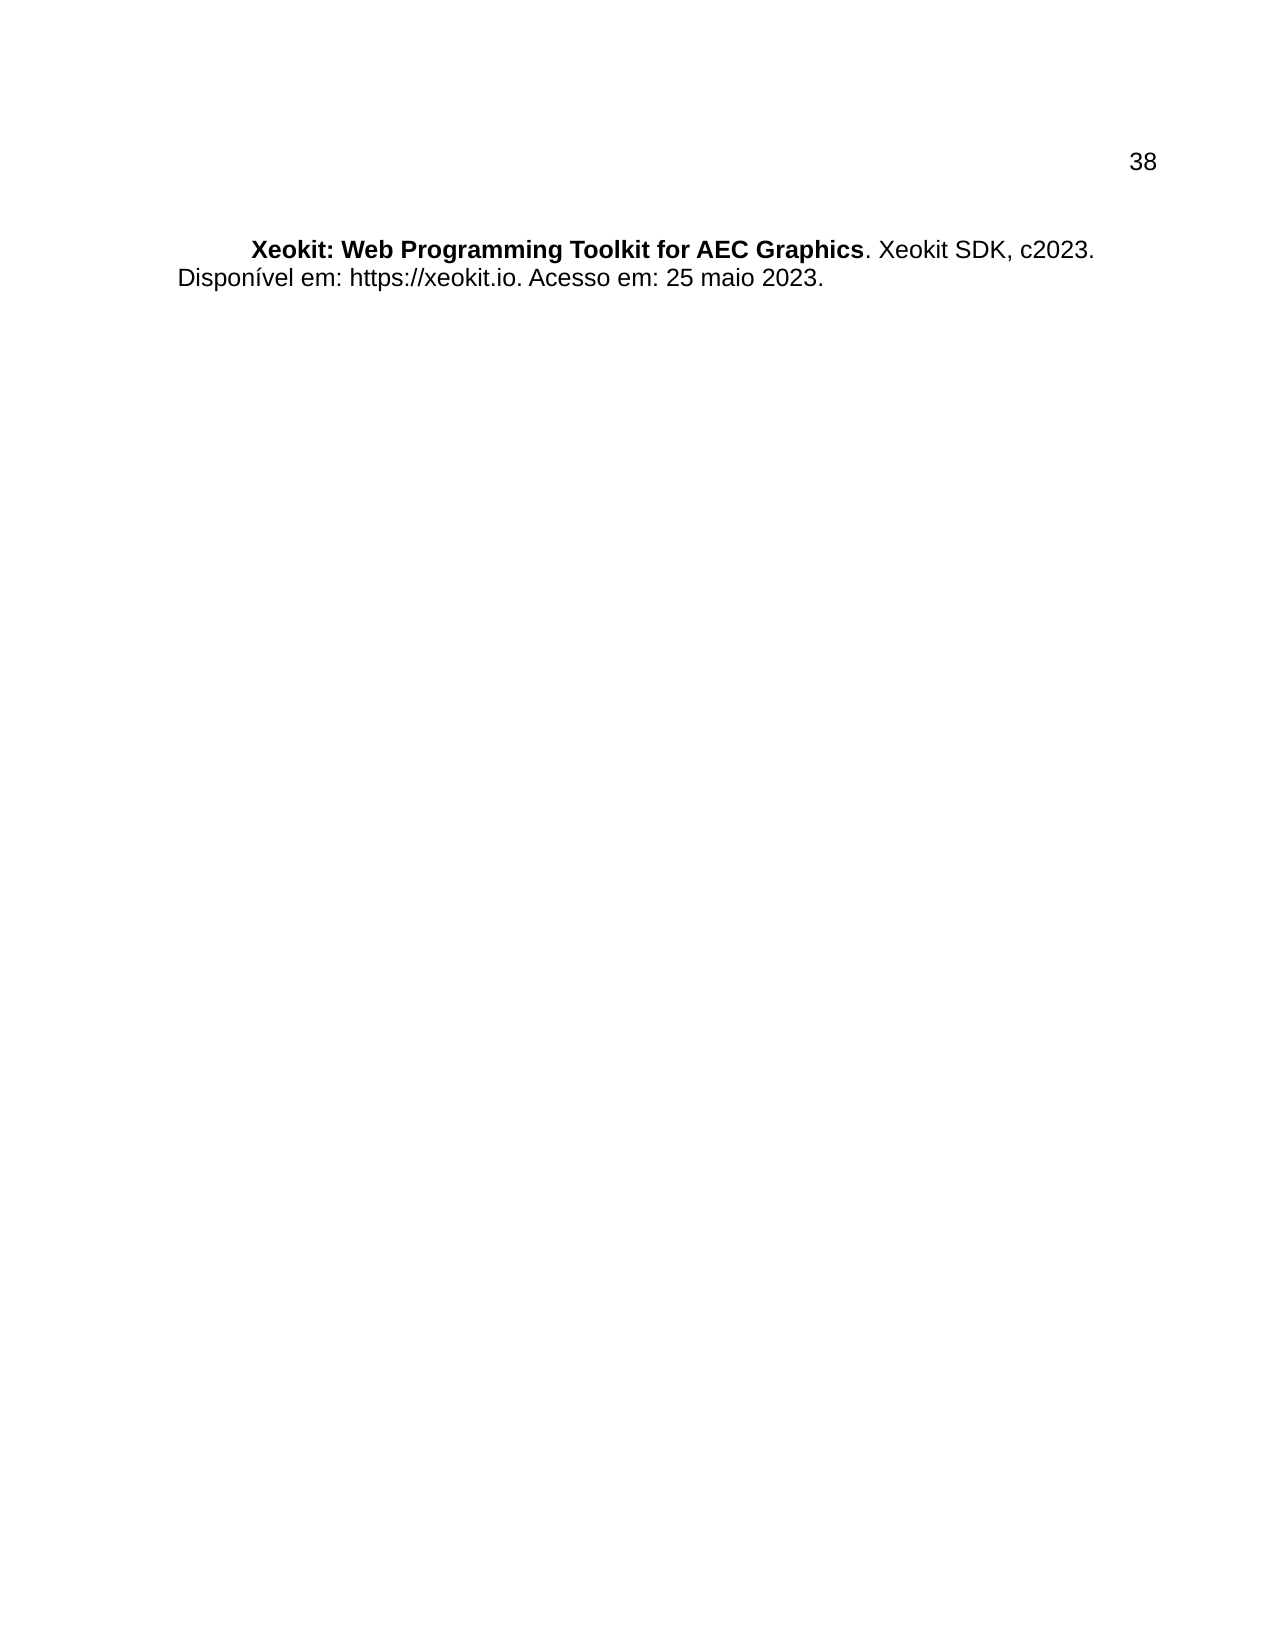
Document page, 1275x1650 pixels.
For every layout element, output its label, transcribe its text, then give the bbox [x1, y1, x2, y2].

text Xeokit: Web Programming Toolkit for AEC Graphics. Xeokit SDK, c2023. Disponível em: https://xeokit.io. Acesso em: 25 maio 2023. [177, 235, 1157, 292]
